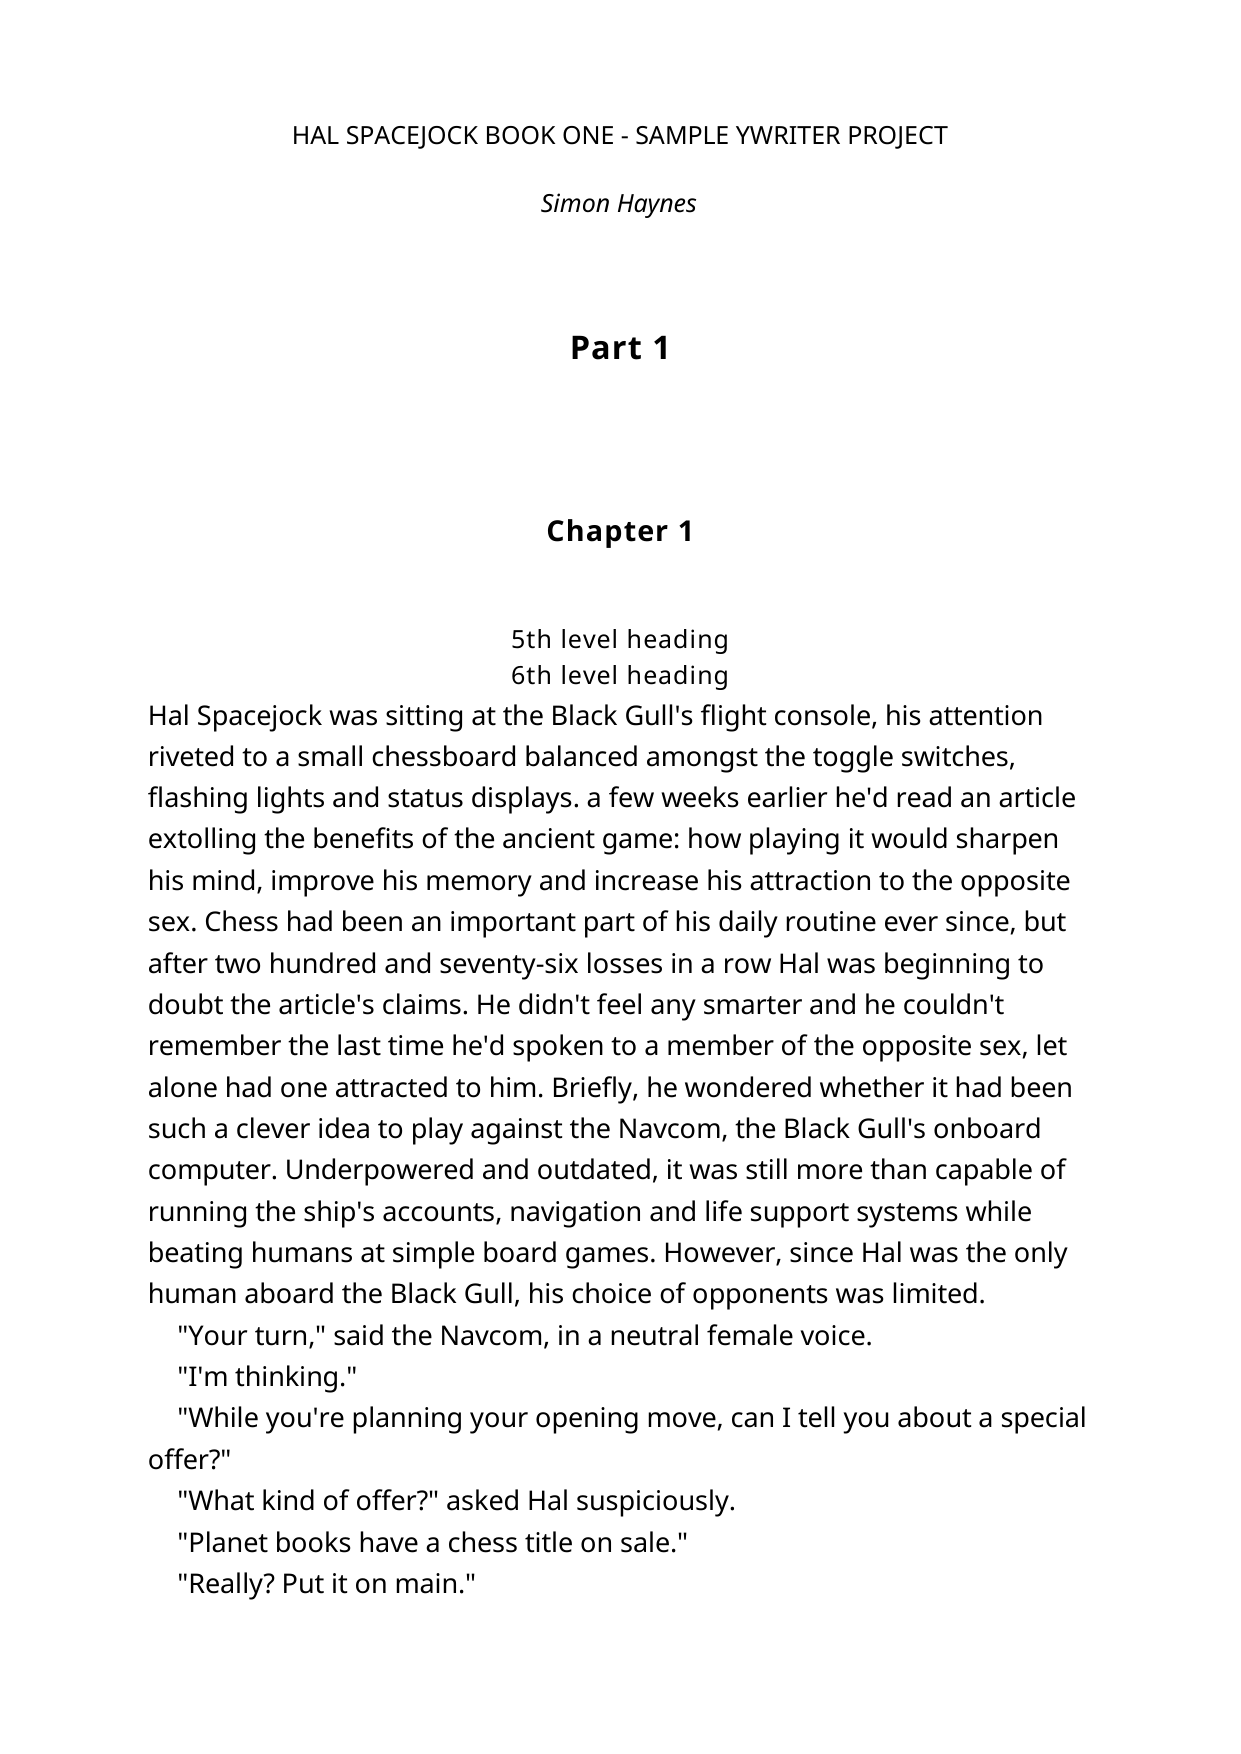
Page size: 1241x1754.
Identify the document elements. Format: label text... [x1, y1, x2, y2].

text Hal Spacejock was sitting at the Black Gull's flight console, his attention riveted to a small chessboard balanced amongst the toggle switches, flashing lights and status displays. a few weeks earlier he'd read an article extolling the benefits of the ancient game: how playing it would sharpen his mind, improve his memory and increase his attraction to the opposite sex. Chess had been an important part of his daily routine ever since, but after two hundred and seventy-six losses in a row Hal was beginning to doubt the article's claims. He didn't feel any smarter and he couldn't remember the last time he'd spoken to a member of the opposite sex, let alone had one attracted to him. Briefly, he wondered whether it had been such a clever idea to play against the Navcom, the Black Gull's onboard computer. Underpowered and outdated, it was still more than capable of running the ship's accounts, navigation and life support systems while beating humans at simple board games. However, since Hal was the only human aboard the Black Gull, his choice of opponents was limited. [148, 692, 1093, 1312]
subtitle Simon Haynes [148, 186, 1093, 220]
text "What kind of offer?" asked Hal suspiciously. [148, 1477, 1093, 1519]
text "Your turn," said the Navcom, in a neutral female voice. [148, 1312, 1093, 1353]
text "I'm thinking." [148, 1353, 1093, 1394]
title Hal Spacejock book one - Sample yWriter Project [148, 118, 1093, 152]
subtitle 5th level heading [148, 621, 1093, 656]
subtitle Chapter 1 [148, 510, 1093, 550]
subtitle Part 1 [148, 325, 1093, 369]
text "While you're planning your opening move, can I tell you about a special offer?" [148, 1394, 1093, 1477]
subtitle 6th level heading [148, 656, 1093, 692]
text "Planet books have a chess title on sale." [148, 1519, 1093, 1560]
text "Really? Put it on main." [148, 1560, 1093, 1601]
